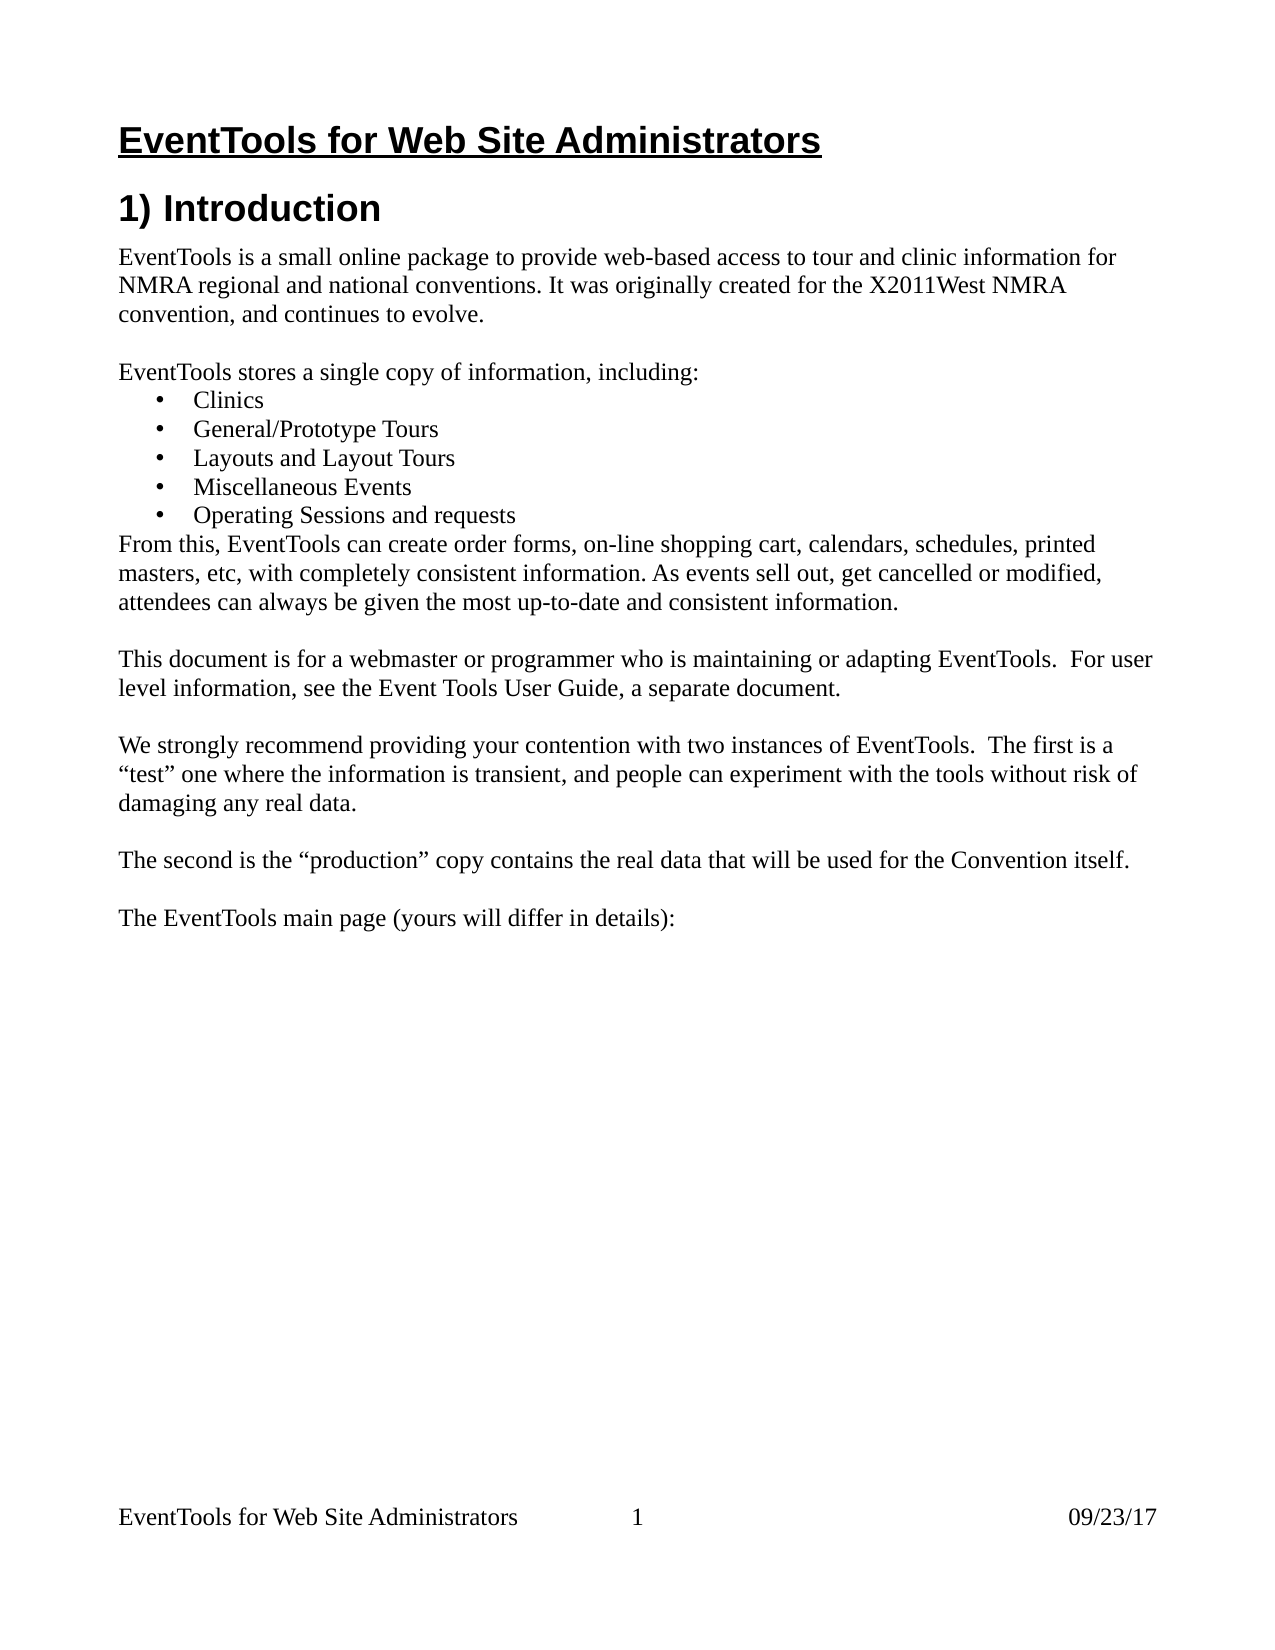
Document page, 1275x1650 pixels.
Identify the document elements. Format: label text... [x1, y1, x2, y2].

text EventTools stores a single copy of information, including: [118, 357, 1157, 386]
text EventTools is a small online package to provide web-based access to tour and clinic information for NMRA regional and national conventions. It was originally created for the X2011West NMRA convention, and continues to evolve. [118, 242, 1157, 328]
title EventTools for Web Site Administrators [118, 118, 1157, 161]
list Miscellaneous Events [156, 472, 1157, 501]
list Operating Sessions and requests [156, 501, 1157, 529]
text This document is for a webmaster or programmer who is maintaining or adapting EventTools. For user level information, see the Event Tools User Guide, a separate document. [118, 644, 1157, 702]
text The second is the “production” copy contains the real data that will be used for the Convention itself. [118, 846, 1157, 874]
list General/Prototype Tours [156, 414, 1157, 443]
subtitle Introduction [118, 186, 1157, 229]
text We strongly recommend providing your contention with two instances of EventTools. The first is a “test” one where the information is transient, and people can experiment with the tools without risk of damaging any real data. [118, 731, 1157, 817]
list Clinics [156, 386, 1157, 414]
text The EventTools main page (yours will differ in details): [118, 903, 1157, 932]
list Layouts and Layout Tours [156, 443, 1157, 472]
text From this, EventTools can create order forms, on-line shopping cart, calendars, schedules, printed masters, etc, with completely consistent information. As events sell out, get cancelled or modified, attendees can always be given the most up-to-date and consistent information. [118, 529, 1157, 616]
